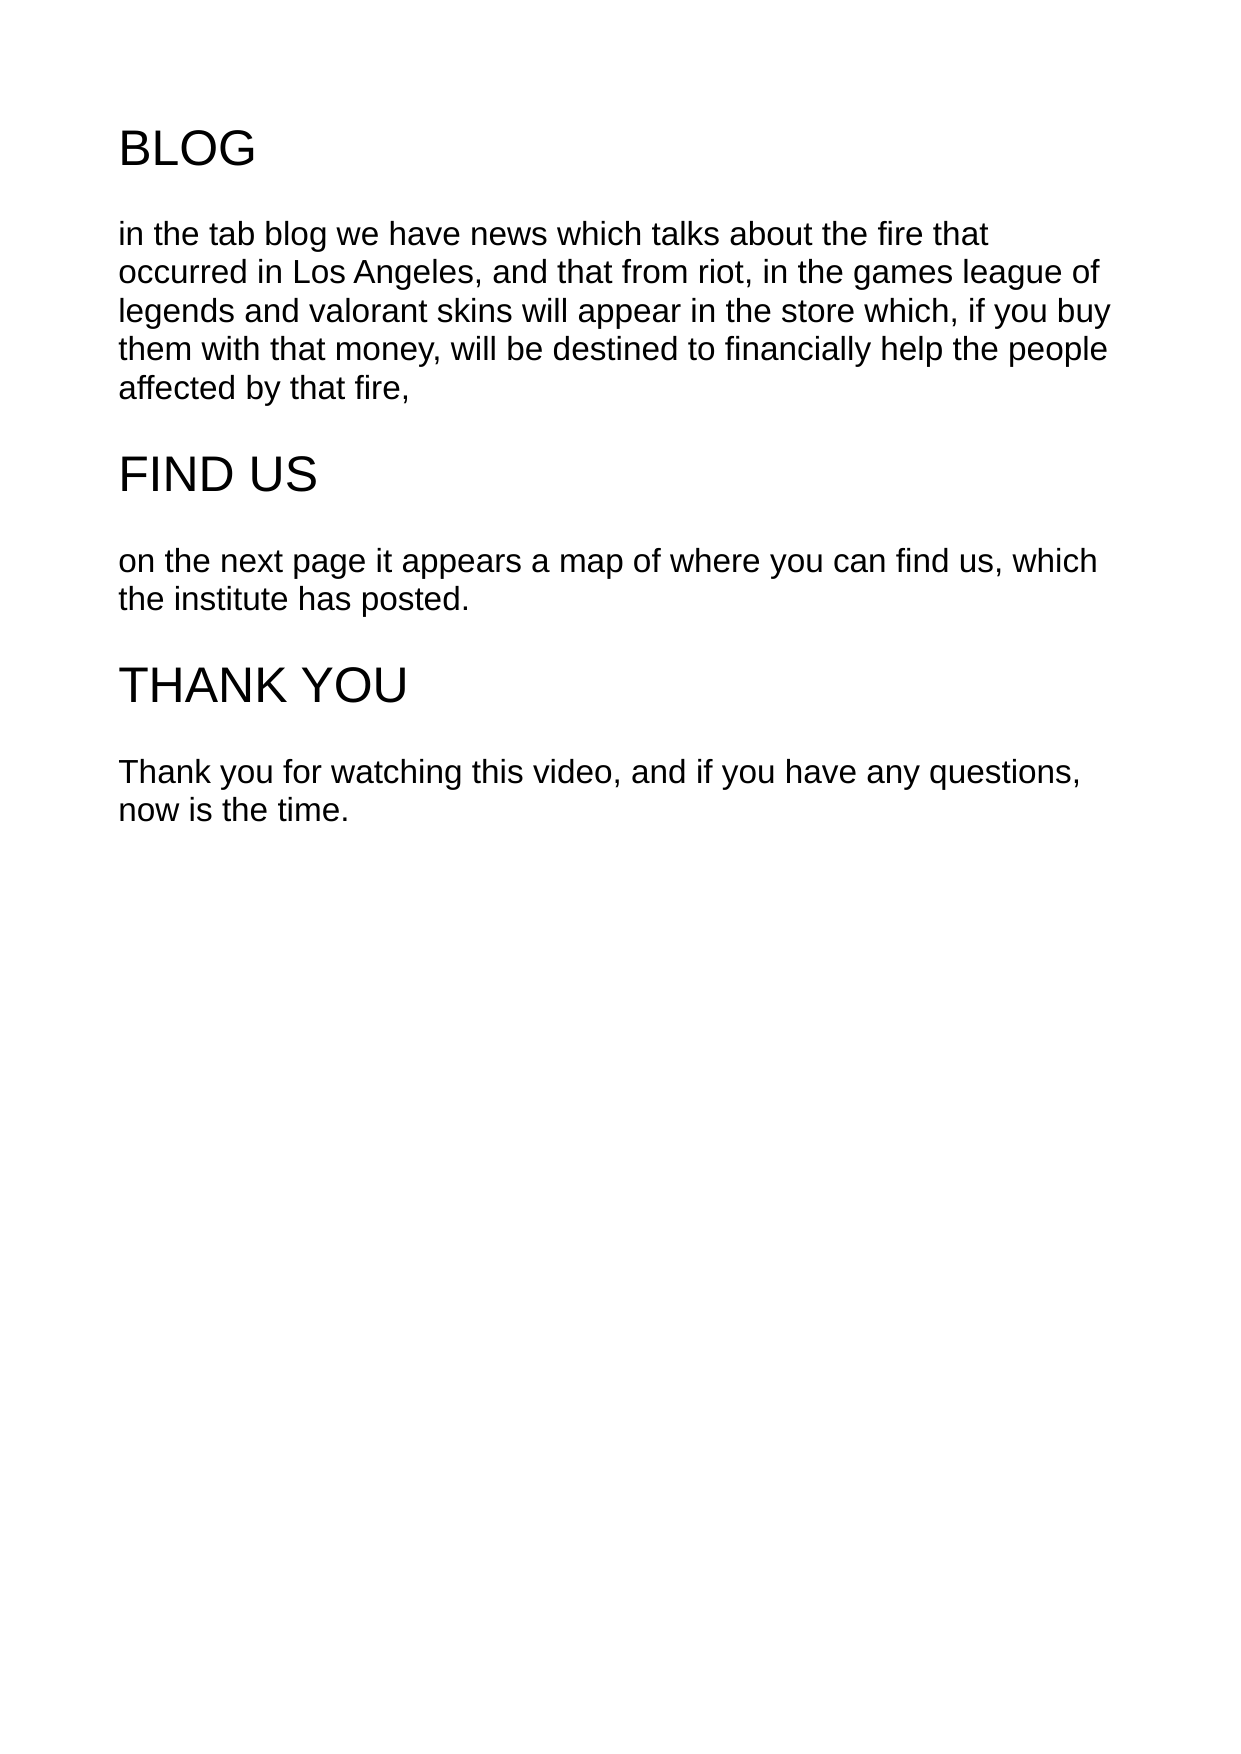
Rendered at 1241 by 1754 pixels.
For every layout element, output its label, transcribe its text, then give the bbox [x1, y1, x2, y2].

text on the next page it appears a map of where you can find us, which the institute has posted. [118, 541, 1122, 617]
text FIND US [118, 445, 1122, 502]
text Thank you for watching this video, and if you have any questions, now is the time. [118, 752, 1122, 829]
text BLOG [118, 118, 1122, 176]
text THANK YOU [118, 656, 1122, 713]
text in the tab blog we have news which talks about the fire that occurred in Los Angeles, and that from riot, in the games league of legends and valorant skins will appear in the store which, if you buy them with that money, will be destined to financially help the people affected by that fire, [118, 214, 1122, 406]
